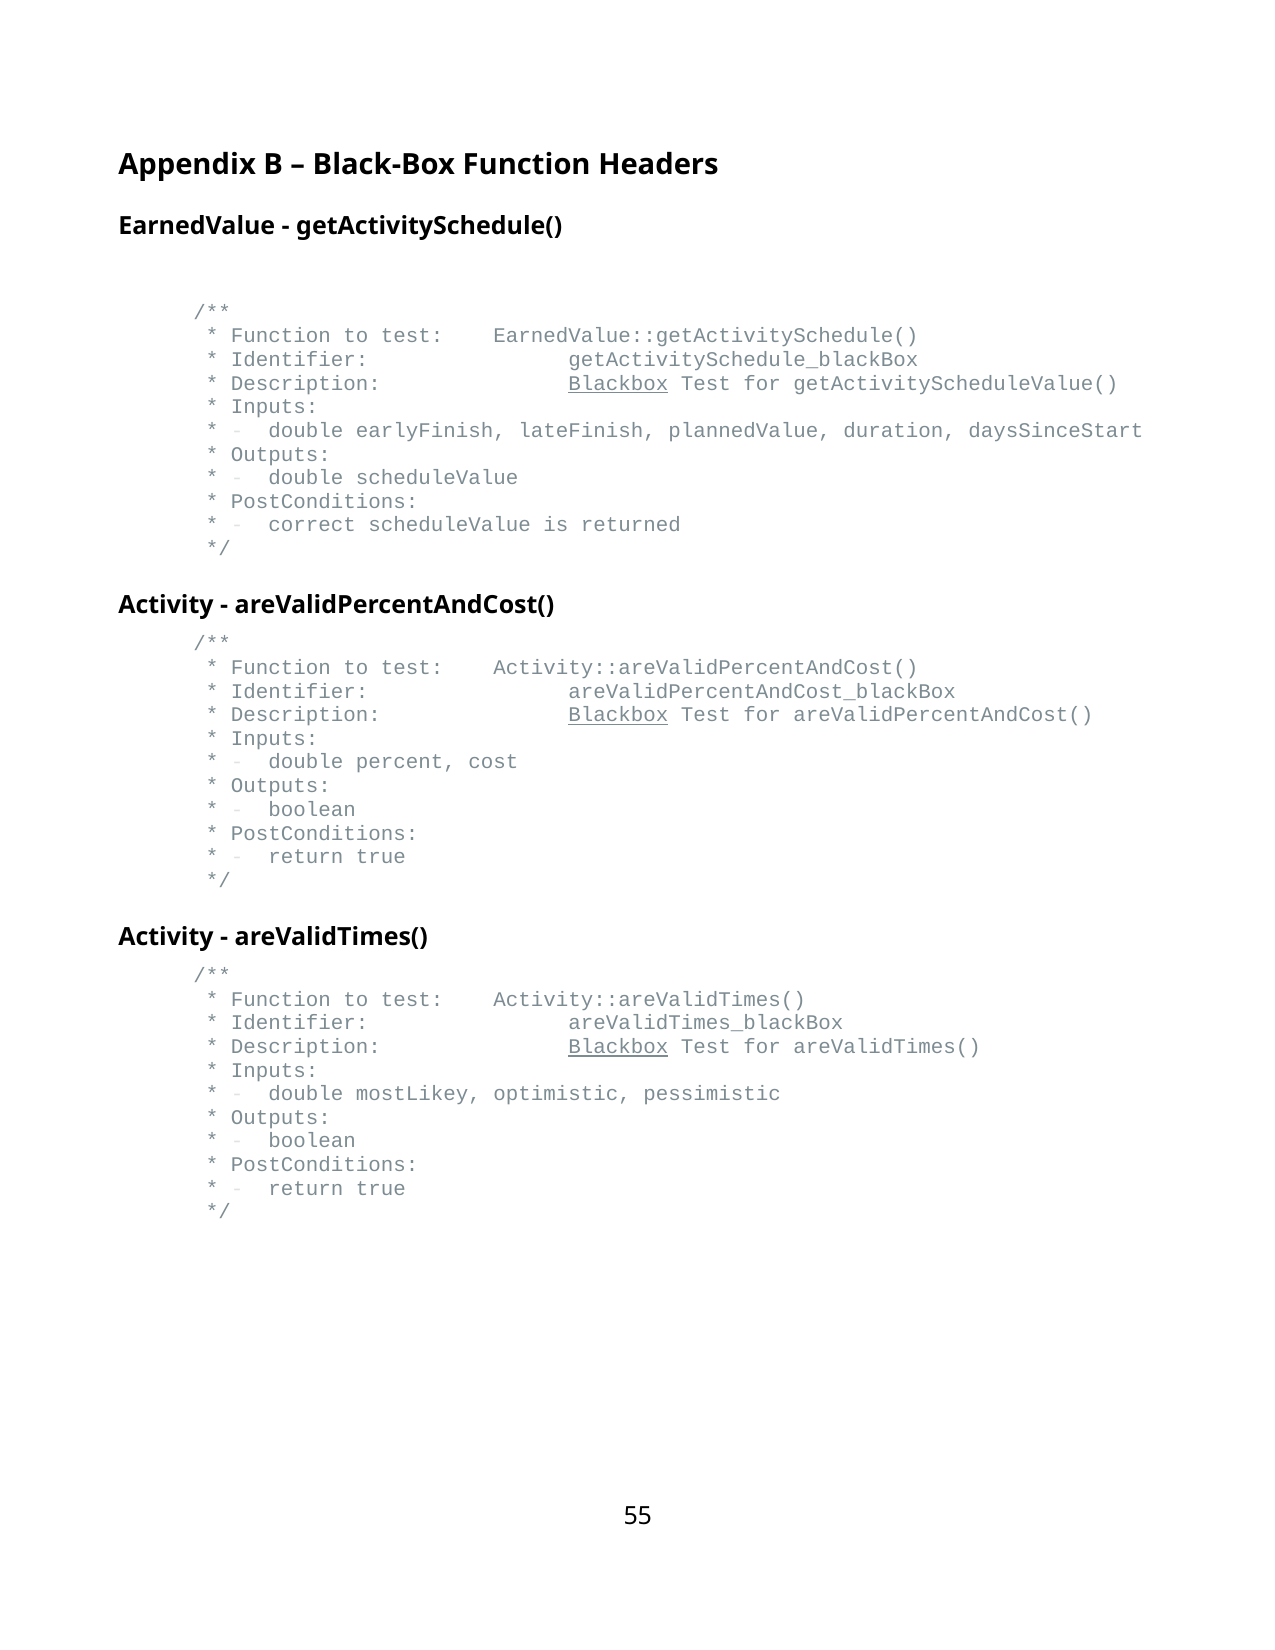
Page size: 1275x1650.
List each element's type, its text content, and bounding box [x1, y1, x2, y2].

text * Function to test: Activity::areValidTimes() [118, 989, 1157, 1012]
text * PostConditions: [118, 1154, 1157, 1178]
text * Description: Blackbox Test for areValidPercentAndCost() [118, 704, 1157, 728]
text */ [118, 1201, 1157, 1225]
text * Function to test: Activity::areValidPercentAndCost() [118, 657, 1157, 681]
text * Outputs: [118, 1107, 1157, 1131]
text * Description: Blackbox Test for areValidTimes() [118, 1036, 1157, 1059]
text /** [118, 965, 1157, 989]
text * Inputs: [118, 396, 1157, 420]
text * - boolean [118, 799, 1157, 822]
text * Description: Blackbox Test for getActivityScheduleValue() [118, 373, 1157, 396]
subtitle Activity - areValidPercentAndCost() [118, 587, 1157, 621]
text * PostConditions: [118, 822, 1157, 846]
subtitle EarnedValue - getActivitySchedule() [118, 208, 1157, 242]
text * - double percent, cost [118, 752, 1157, 775]
subtitle Appendix B – Black-Box Function Headers [118, 143, 1157, 183]
text * Outputs: [118, 443, 1157, 467]
text * Identifier: areValidTimes_blackBox [118, 1012, 1157, 1036]
text */ [118, 870, 1157, 893]
text * - double mostLikey, optimistic, pessimistic [118, 1083, 1157, 1107]
text */ [118, 538, 1157, 562]
text * - return true [118, 1178, 1157, 1201]
text * - boolean [118, 1131, 1157, 1154]
text * Inputs: [118, 1059, 1157, 1083]
text * - double earlyFinish, lateFinish, plannedValue, duration, daysSinceStart [118, 420, 1157, 443]
text * - double scheduleValue [118, 467, 1157, 491]
subtitle Activity - areValidTimes() [118, 918, 1157, 952]
text * Function to test: EarnedValue::getActivitySchedule() [118, 325, 1157, 349]
text * Outputs: [118, 775, 1157, 799]
text /** [118, 633, 1157, 657]
text * Identifier: getActivitySchedule_blackBox [118, 349, 1157, 373]
text * - correct scheduleValue is returned [118, 514, 1157, 538]
text * PostConditions: [118, 491, 1157, 514]
text * - return true [118, 846, 1157, 870]
text * Identifier: areValidPercentAndCost_blackBox [118, 681, 1157, 704]
text * Inputs: [118, 728, 1157, 752]
text /** [118, 302, 1157, 325]
